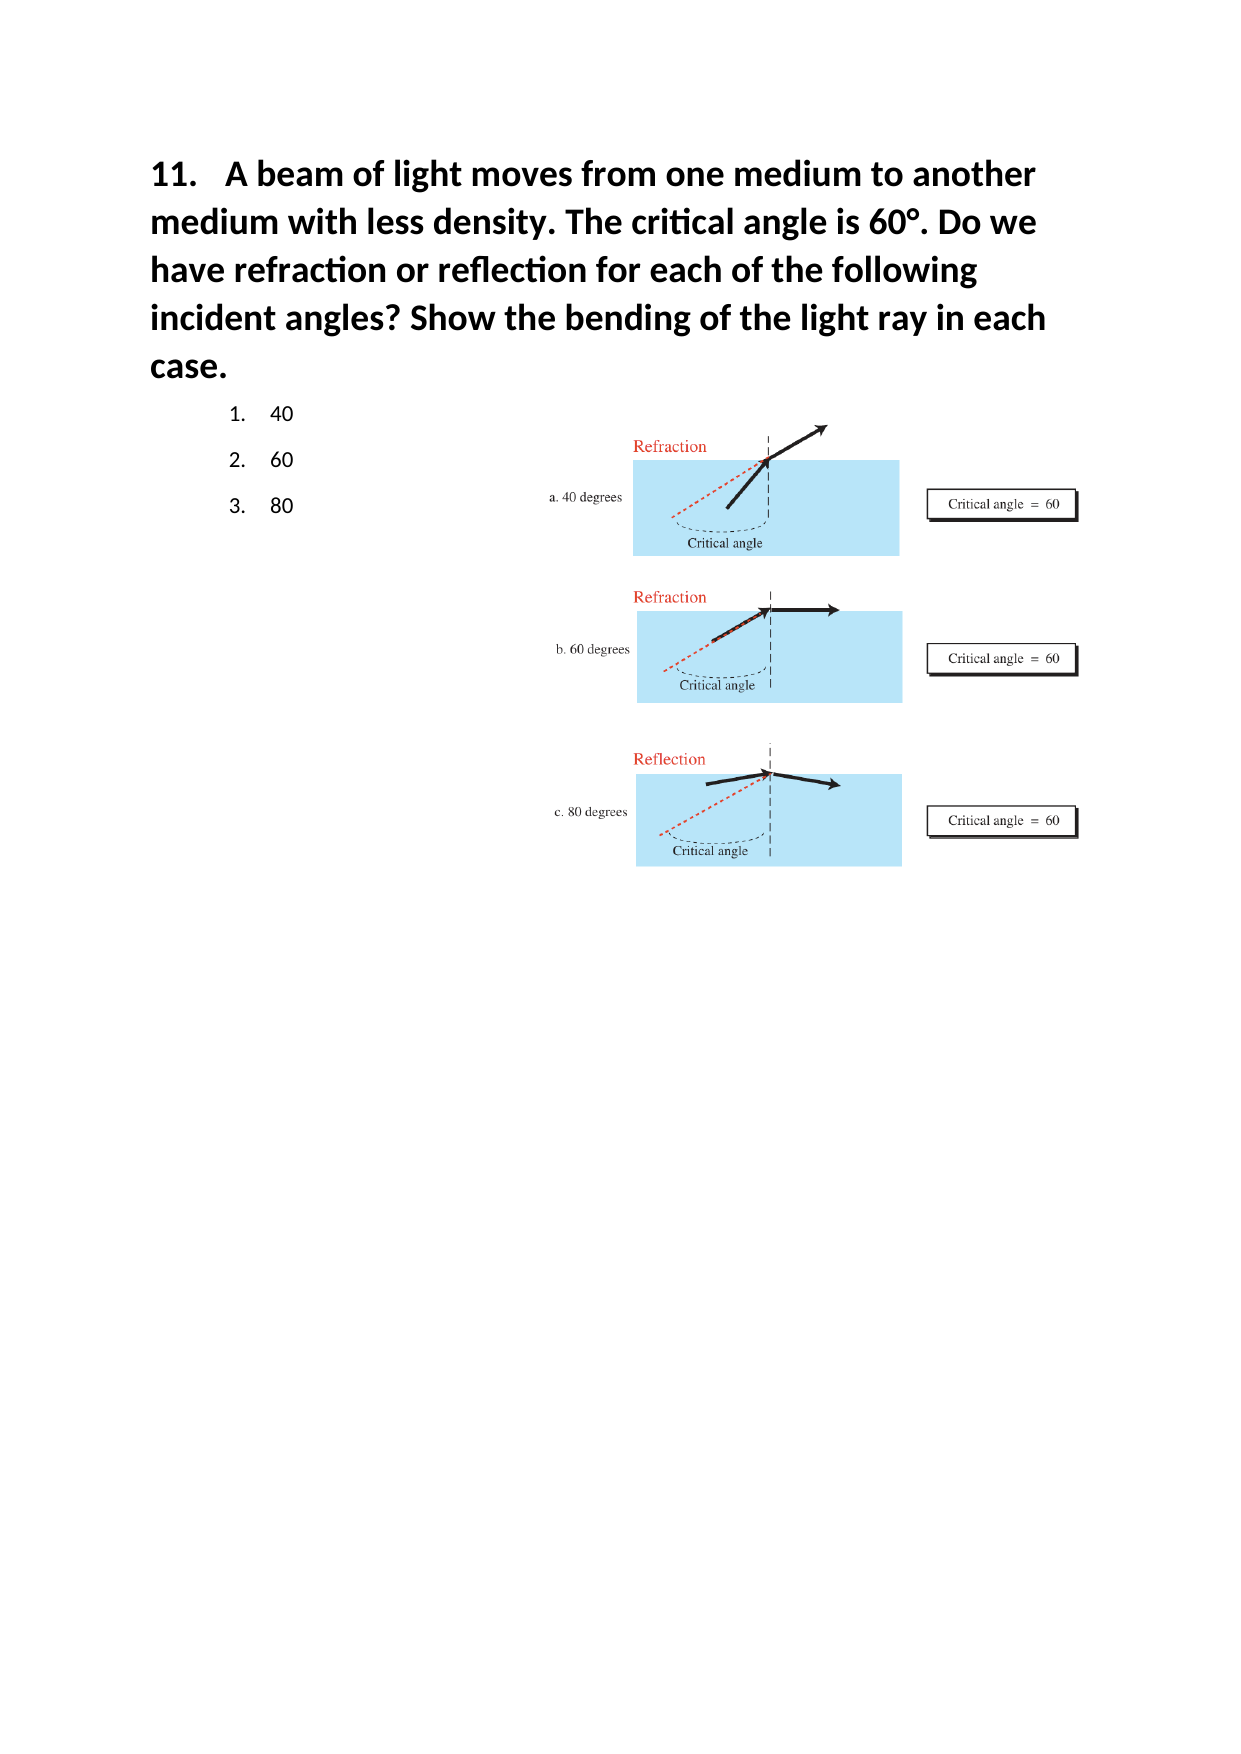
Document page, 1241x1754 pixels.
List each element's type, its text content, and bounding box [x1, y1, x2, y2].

list 80 [228, 491, 530, 519]
picture [530, 405, 1104, 873]
subtitle A beam of light moves from one medium to another medium with less density. The critical angle is 60°. Do we have refraction or reflection for each of the following incident angles? Show the bending of the light ray in each case. [150, 150, 1090, 388]
list 40 [228, 399, 1090, 427]
list 60 [228, 445, 530, 473]
